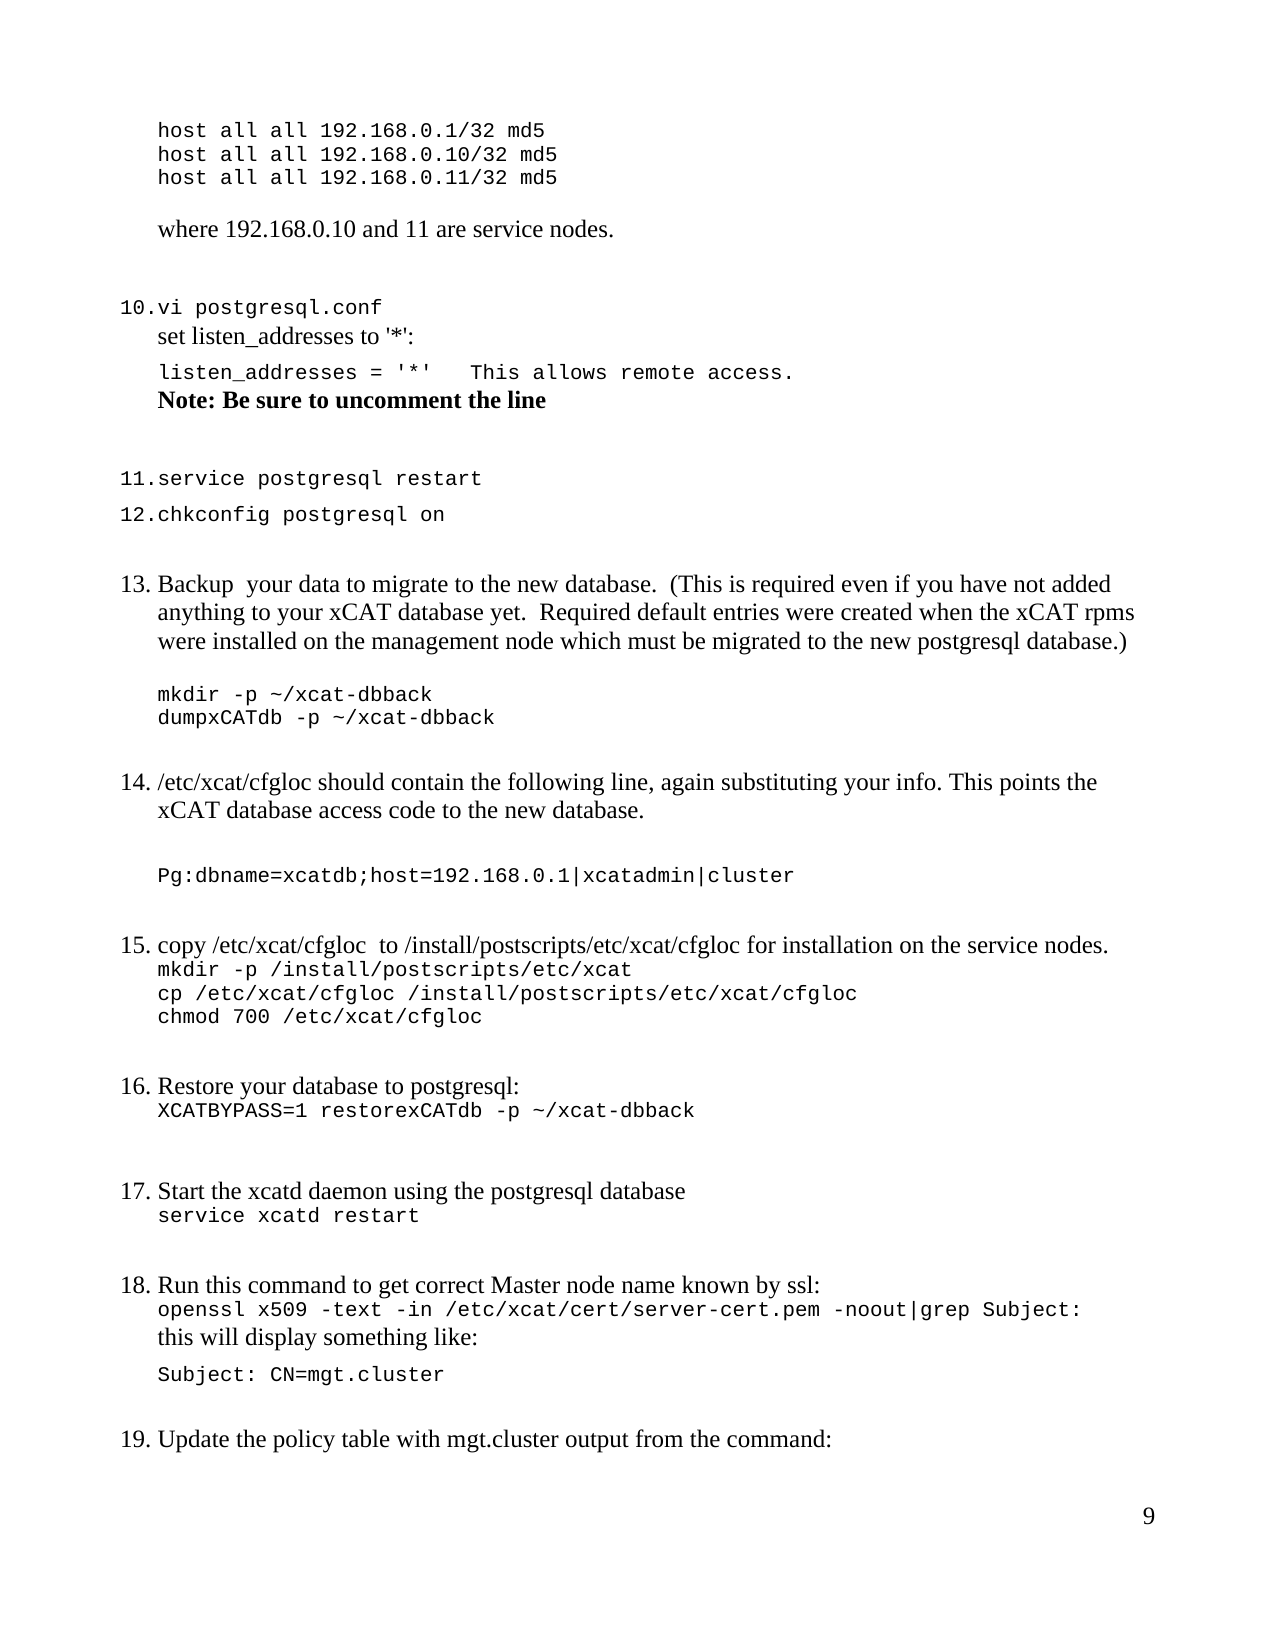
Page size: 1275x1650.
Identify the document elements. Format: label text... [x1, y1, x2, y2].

text set listen_addresses to '*': [157, 321, 1155, 349]
text host all all 192.168.0.11/32 md5 [157, 167, 1155, 191]
text service xcatd restart [157, 1205, 1155, 1229]
list /etc/xcat/cfgloc should contain the following line, again substituting your info. This points the xCAT database access code to the new database. [120, 767, 1155, 824]
text mkdir -p /install/postscripts/etc/xcat [157, 959, 1155, 983]
list Run this command to get correct Master node name known by ssl: [120, 1270, 1155, 1299]
list copy /etc/xcat/cfgloc to /install/postscripts/etc/xcat/cfgloc for installation on the service nodes. [120, 930, 1155, 959]
text where 192.168.0.10 and 11 are service nodes. [157, 214, 1155, 243]
text host all all 192.168.0.1/32 md5 [157, 120, 1155, 144]
text openssl x509 -text -in /etc/xcat/cert/server-cert.pem -noout|grep Subject: [157, 1299, 1155, 1322]
text listen_addresses = '*' This allows remote access. [157, 362, 1155, 386]
list vi postgresql.conf [120, 297, 1155, 321]
text Pg:dbname=xcatdb;host=192.168.0.1|xcatadmin|cluster [157, 865, 1155, 889]
text XCATBYPASS=1 restorexCATdb -p ~/xcat-dbback [157, 1100, 1155, 1123]
text cp /etc/xcat/cfgloc /install/postscripts/etc/xcat/cfgloc [157, 983, 1155, 1006]
text this will display something like: [157, 1322, 1155, 1351]
text dumpxCATdb -p ~/xcat-dbback [157, 707, 1155, 731]
text mkdir -p ~/xcat-dbback [157, 684, 1155, 707]
list Start the xcatd daemon using the postgresql database [120, 1176, 1155, 1205]
list Update the policy table with mgt.cluster output from the command: [120, 1424, 1155, 1452]
text Note: Be sure to uncomment the line [157, 386, 1155, 414]
text chmod 700 /etc/xcat/cfgloc [157, 1006, 1155, 1030]
text Subject: CN=mgt.cluster [157, 1363, 1155, 1387]
list Restore your database to postgresql: [120, 1071, 1155, 1100]
list chkconfig postgresql on [120, 504, 1155, 527]
text host all all 192.168.0.10/32 md5 [157, 144, 1155, 167]
list service postgresql restart [120, 468, 1155, 492]
list Backup your data to migrate to the new database. (This is required even if you have not added anything to your xCAT database yet. Required default entries were created when the xCAT rpms were installed on the management node which must be migrated to the new postgresql database.) [120, 569, 1155, 684]
